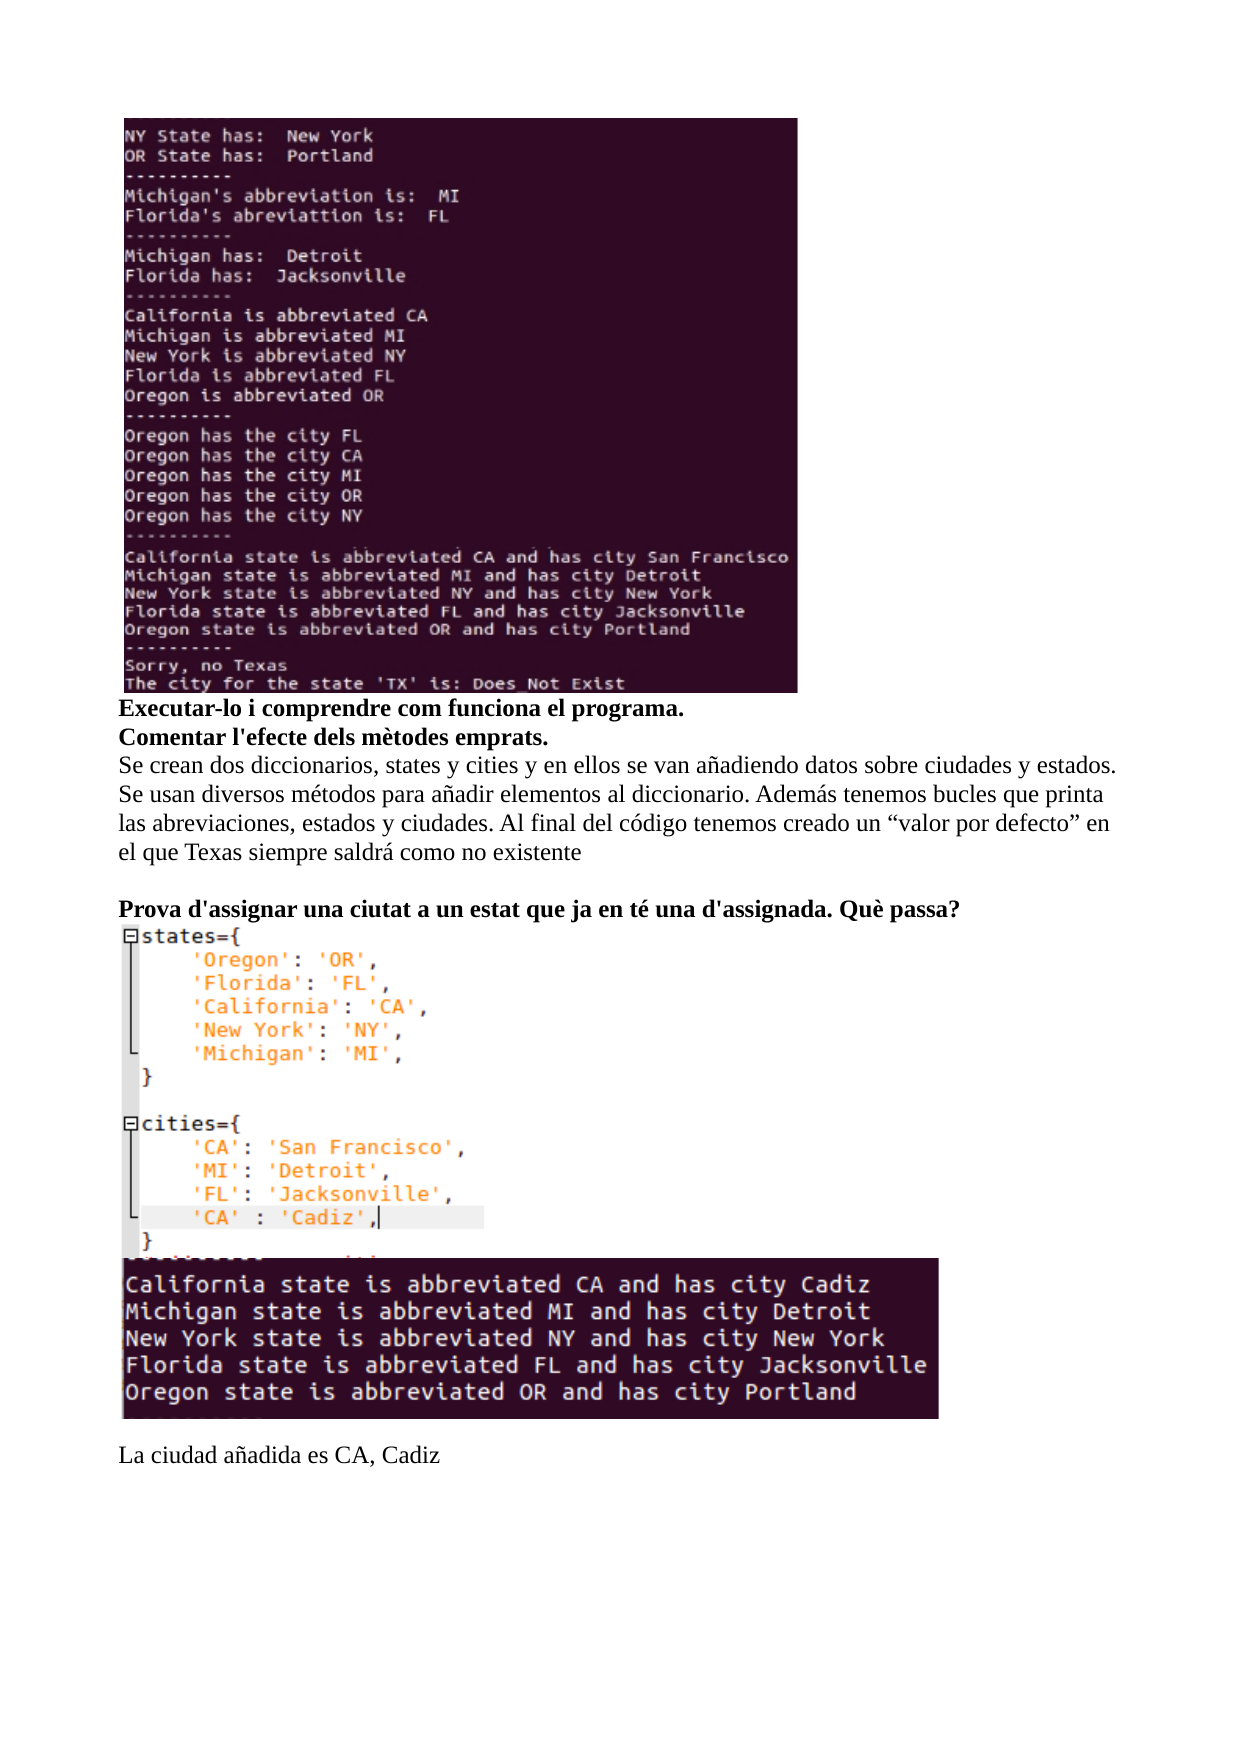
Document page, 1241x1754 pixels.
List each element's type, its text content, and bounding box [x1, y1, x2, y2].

text Executar-lo i comprendre com funciona el programa. [118, 693, 1122, 722]
text La ciudad añadida es CA, Cadiz [118, 1441, 1122, 1469]
text Prova d'assignar una ciutat a un estat que ja en té una d'assignada. Què passa? [118, 894, 1122, 923]
picture [121, 923, 939, 1419]
text Se crean dos diccionarios, states y cities y en ellos se van añadiendo datos sobre ciudades y estados. Se usan diversos métodos para añadir elementos al diccionario. Además tenemos bucles que printa las abreviaciones, estados y ciudades. Al final del código tenemos creado un “valor por defecto” en el que Texas siempre saldrá como no existente [118, 751, 1122, 866]
text Comentar l'efecte dels mètodes emprats. [118, 722, 1122, 751]
picture [124, 118, 801, 693]
